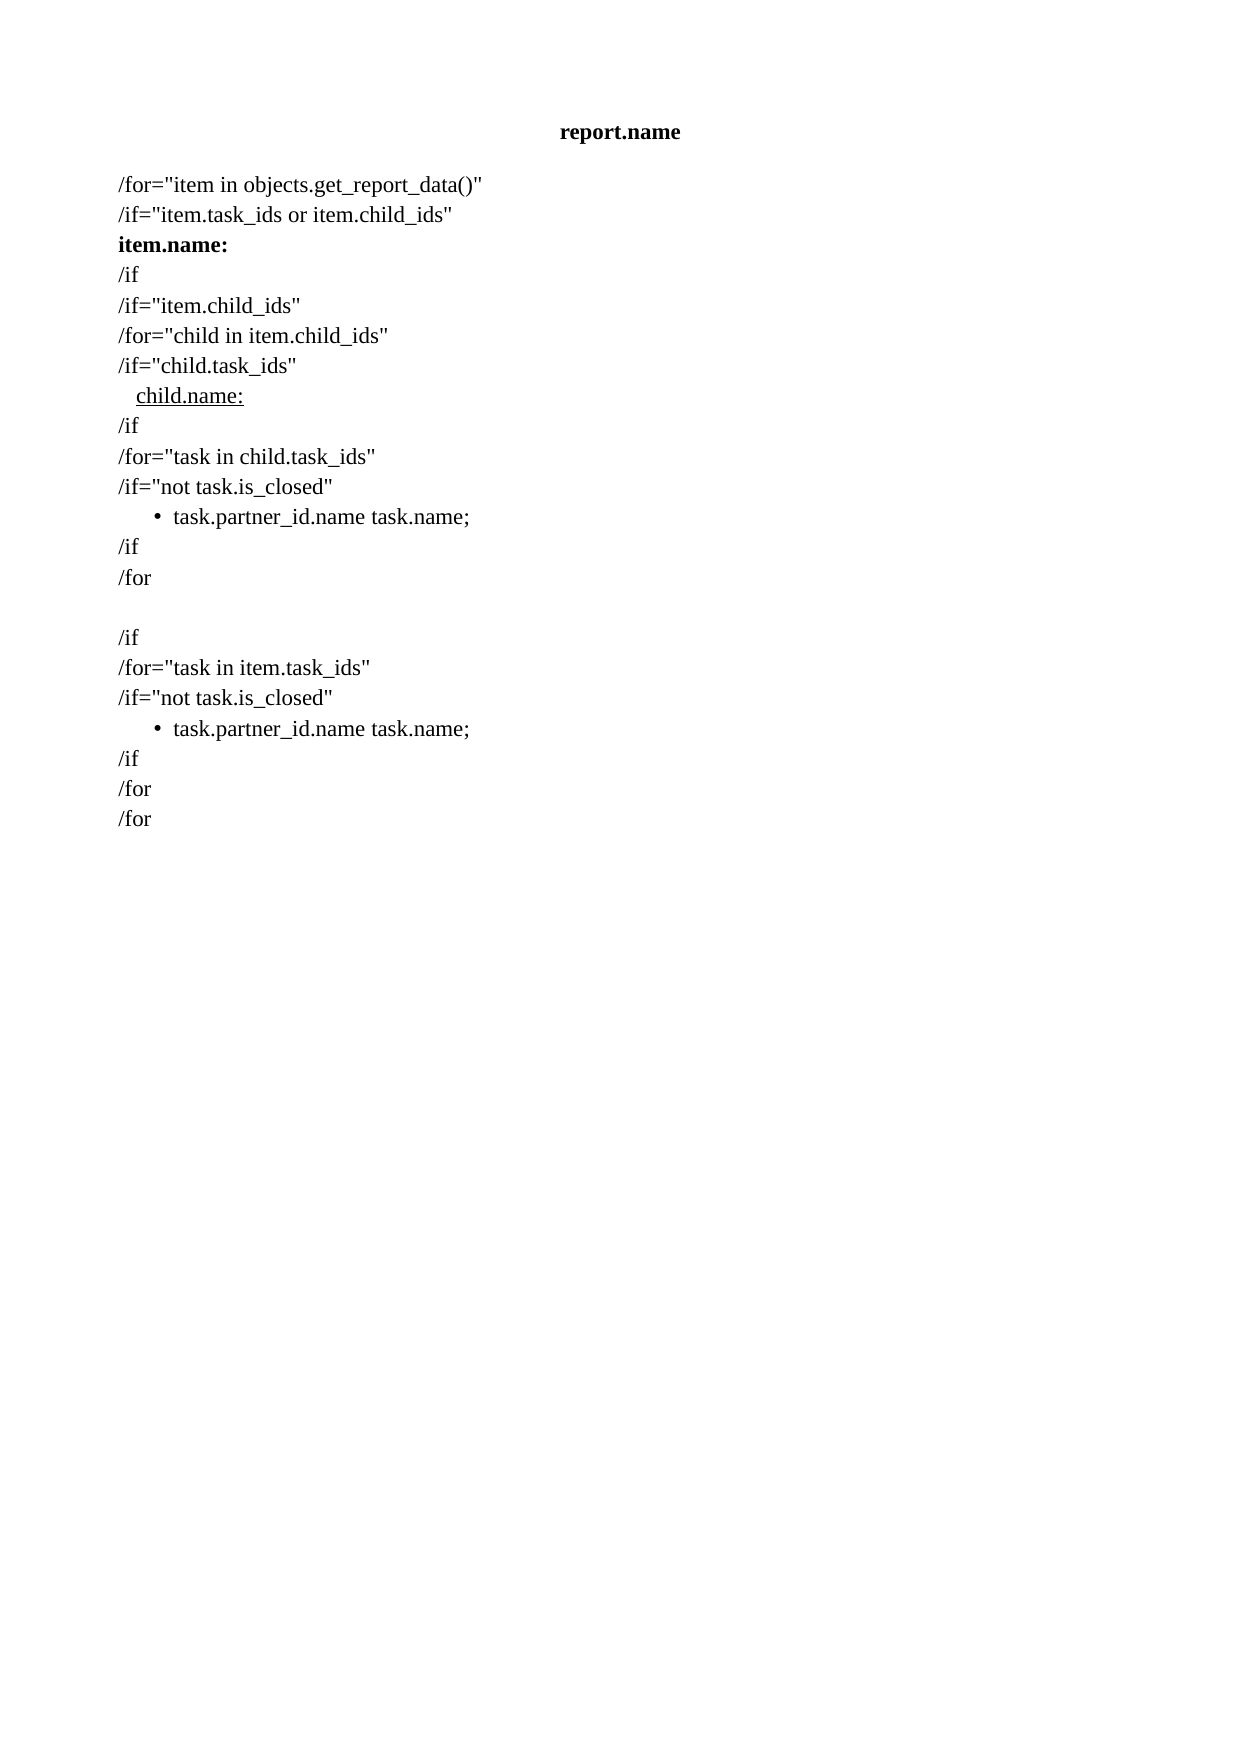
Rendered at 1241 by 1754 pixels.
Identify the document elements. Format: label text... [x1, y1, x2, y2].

list task.partner_id.name task.name; [118, 714, 1122, 741]
text item.name: [118, 231, 1122, 258]
text /for [118, 563, 1122, 590]
text /for [118, 775, 1122, 801]
text /if="not task.is_closed" [118, 473, 1122, 499]
text /if="item.task_ids or item.child_ids" [118, 201, 1122, 227]
text /for [118, 805, 1122, 832]
text /for="task in item.task_ids" [118, 654, 1122, 681]
text /for="child in item.child_ids" [118, 322, 1122, 348]
text /for="task in child.task_ids" [118, 443, 1122, 469]
text /if [118, 261, 1122, 288]
text /if [118, 412, 1122, 439]
text /if="child.task_ids" [118, 352, 1122, 378]
text /if="not task.is_closed" [118, 684, 1122, 711]
text /if="item.child_ids" [118, 292, 1122, 318]
text /for="item in objects.get_report_data()" [118, 171, 1122, 197]
list task.partner_id.name task.name; [118, 503, 1122, 529]
text /if [118, 624, 1122, 650]
text report.name [118, 118, 1122, 144]
text /if [118, 745, 1122, 771]
text child.name: [136, 382, 1122, 409]
text /if [118, 533, 1122, 560]
